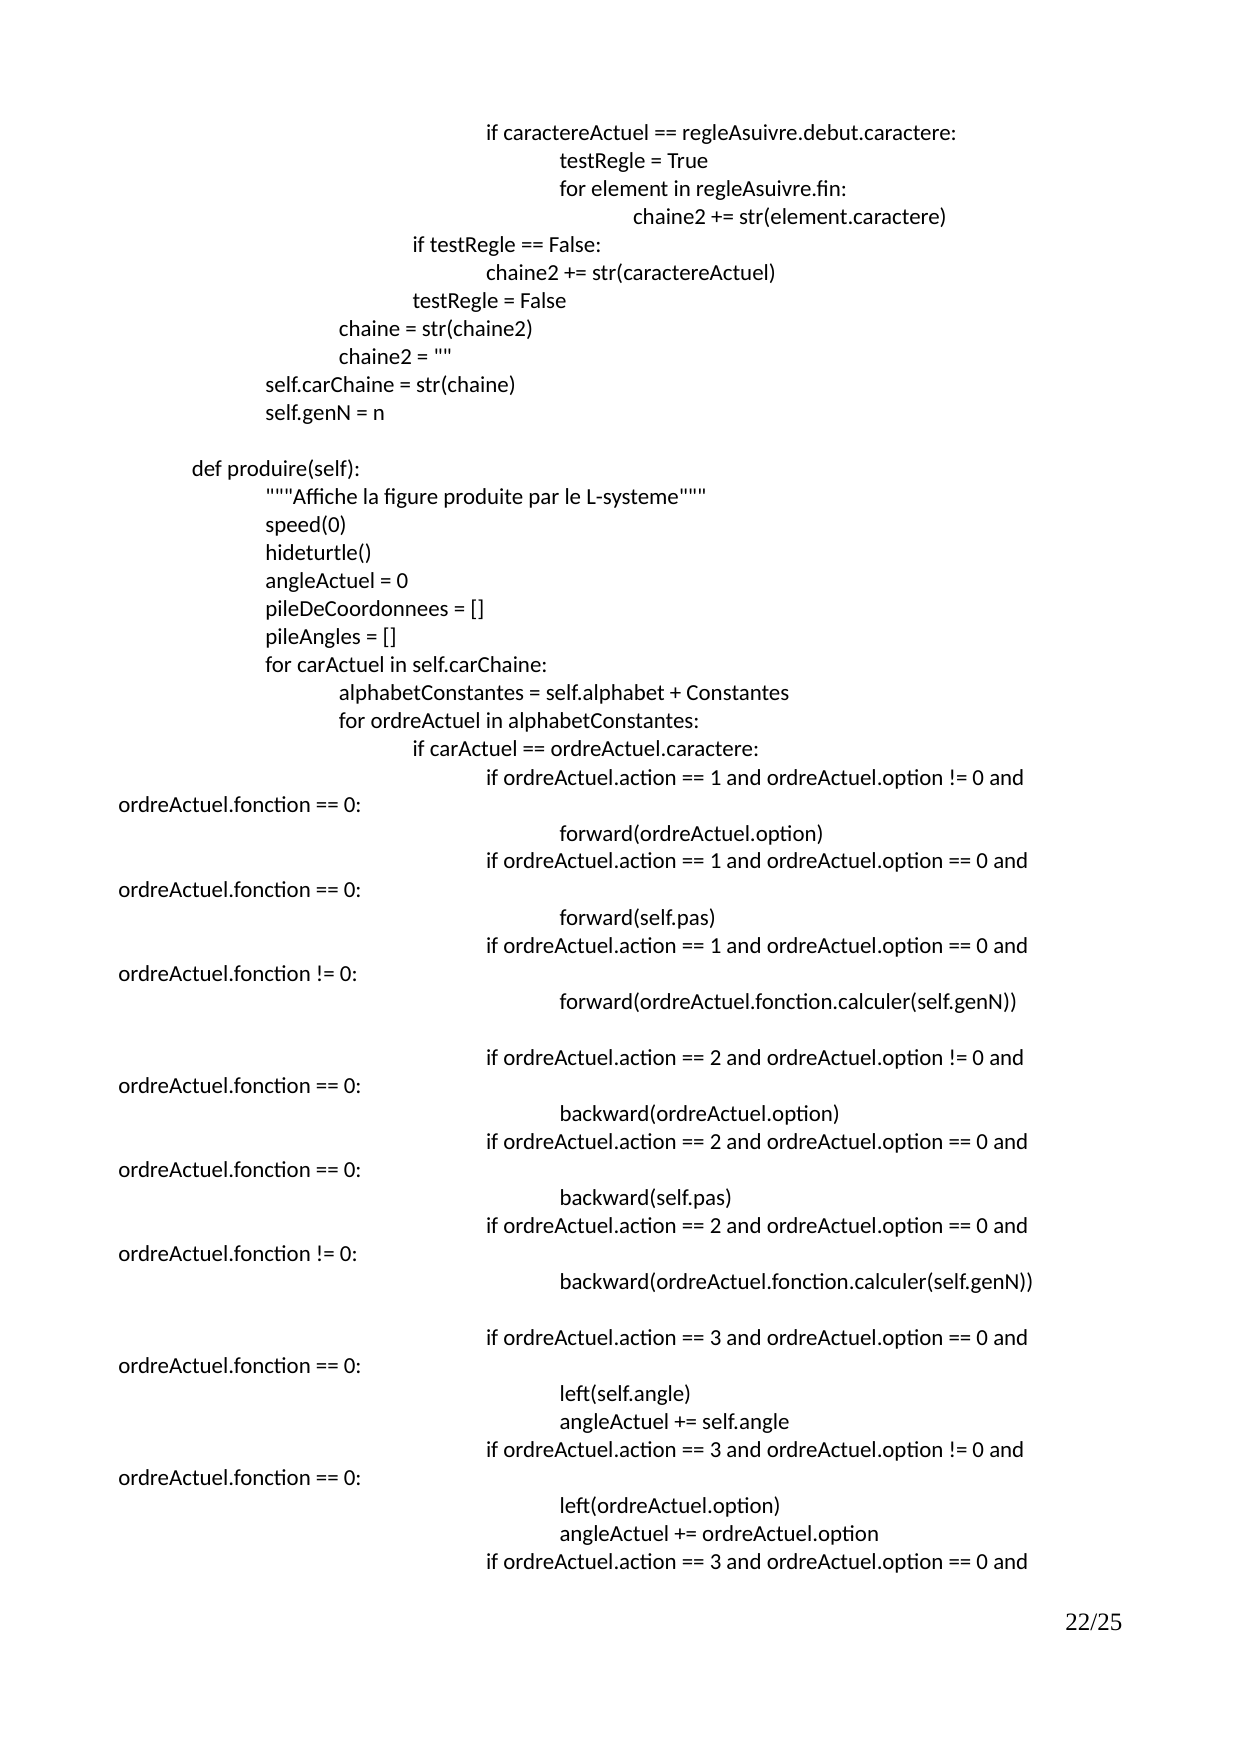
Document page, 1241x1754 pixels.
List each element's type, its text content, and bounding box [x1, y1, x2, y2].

text for element in regleAsuivre.fin: [118, 174, 1122, 202]
text left(self.angle) [118, 1379, 1122, 1407]
text if ordreActuel.action == 3 and ordreActuel.option != 0 and ordreActuel.fonction == 0: [118, 1435, 1122, 1491]
text angleActuel += ordreActuel.option [118, 1519, 1122, 1547]
text if testRegle == False: [118, 230, 1122, 258]
text left(ordreActuel.option) [118, 1491, 1122, 1519]
text if ordreActuel.action == 1 and ordreActuel.option != 0 and ordreActuel.fonction == 0: [118, 763, 1122, 819]
text """Affiche la figure produite par le L-systeme""" [118, 482, 1122, 510]
text forward(self.pas) [118, 903, 1122, 931]
text forward(ordreActuel.option) [118, 819, 1122, 847]
text pileAngles = [] [118, 622, 1122, 651]
text backward(ordreActuel.fonction.calculer(self.genN)) [118, 1267, 1122, 1295]
text if ordreActuel.action == 1 and ordreActuel.option == 0 and ordreActuel.fonction != 0: [118, 931, 1122, 987]
text angleActuel += self.angle [118, 1407, 1122, 1435]
text if ordreActuel.action == 3 and ordreActuel.option == 0 and [118, 1547, 1122, 1575]
text if ordreActuel.action == 2 and ordreActuel.option == 0 and ordreActuel.fonction == 0: [118, 1127, 1122, 1183]
text alphabetConstantes = self.alphabet + Constantes [118, 678, 1122, 707]
text if ordreActuel.action == 2 and ordreActuel.option == 0 and ordreActuel.fonction != 0: [118, 1211, 1122, 1267]
text hideturtle() [118, 538, 1122, 566]
text if ordreActuel.action == 2 and ordreActuel.option != 0 and ordreActuel.fonction == 0: [118, 1043, 1122, 1099]
text chaine = str(chaine2) [118, 314, 1122, 342]
text for carActuel in self.carChaine: [118, 651, 1122, 678]
text speed(0) [118, 510, 1122, 538]
text chaine2 = "" [118, 342, 1122, 370]
text if ordreActuel.action == 1 and ordreActuel.option == 0 and ordreActuel.fonction == 0: [118, 847, 1122, 903]
text angleActuel = 0 [118, 566, 1122, 594]
text if caractereActuel == regleAsuivre.debut.caractere: [118, 118, 1122, 146]
text for ordreActuel in alphabetConstantes: [118, 707, 1122, 734]
text chaine2 += str(caractereActuel) [118, 258, 1122, 286]
text forward(ordreActuel.fonction.calculer(self.genN)) [118, 987, 1122, 1015]
text chaine2 += str(element.caractere) [118, 202, 1122, 230]
text self.genN = n [118, 398, 1122, 426]
text if ordreActuel.action == 3 and ordreActuel.option == 0 and ordreActuel.fonction == 0: [118, 1323, 1122, 1379]
text def produire(self): [118, 454, 1122, 482]
text backward(self.pas) [118, 1183, 1122, 1211]
text self.carChaine = str(chaine) [118, 370, 1122, 398]
text testRegle = False [118, 286, 1122, 314]
text testRegle = True [118, 146, 1122, 174]
text backward(ordreActuel.option) [118, 1099, 1122, 1127]
text pileDeCoordonnees = [] [118, 594, 1122, 622]
text if carActuel == ordreActuel.caractere: [118, 734, 1122, 763]
